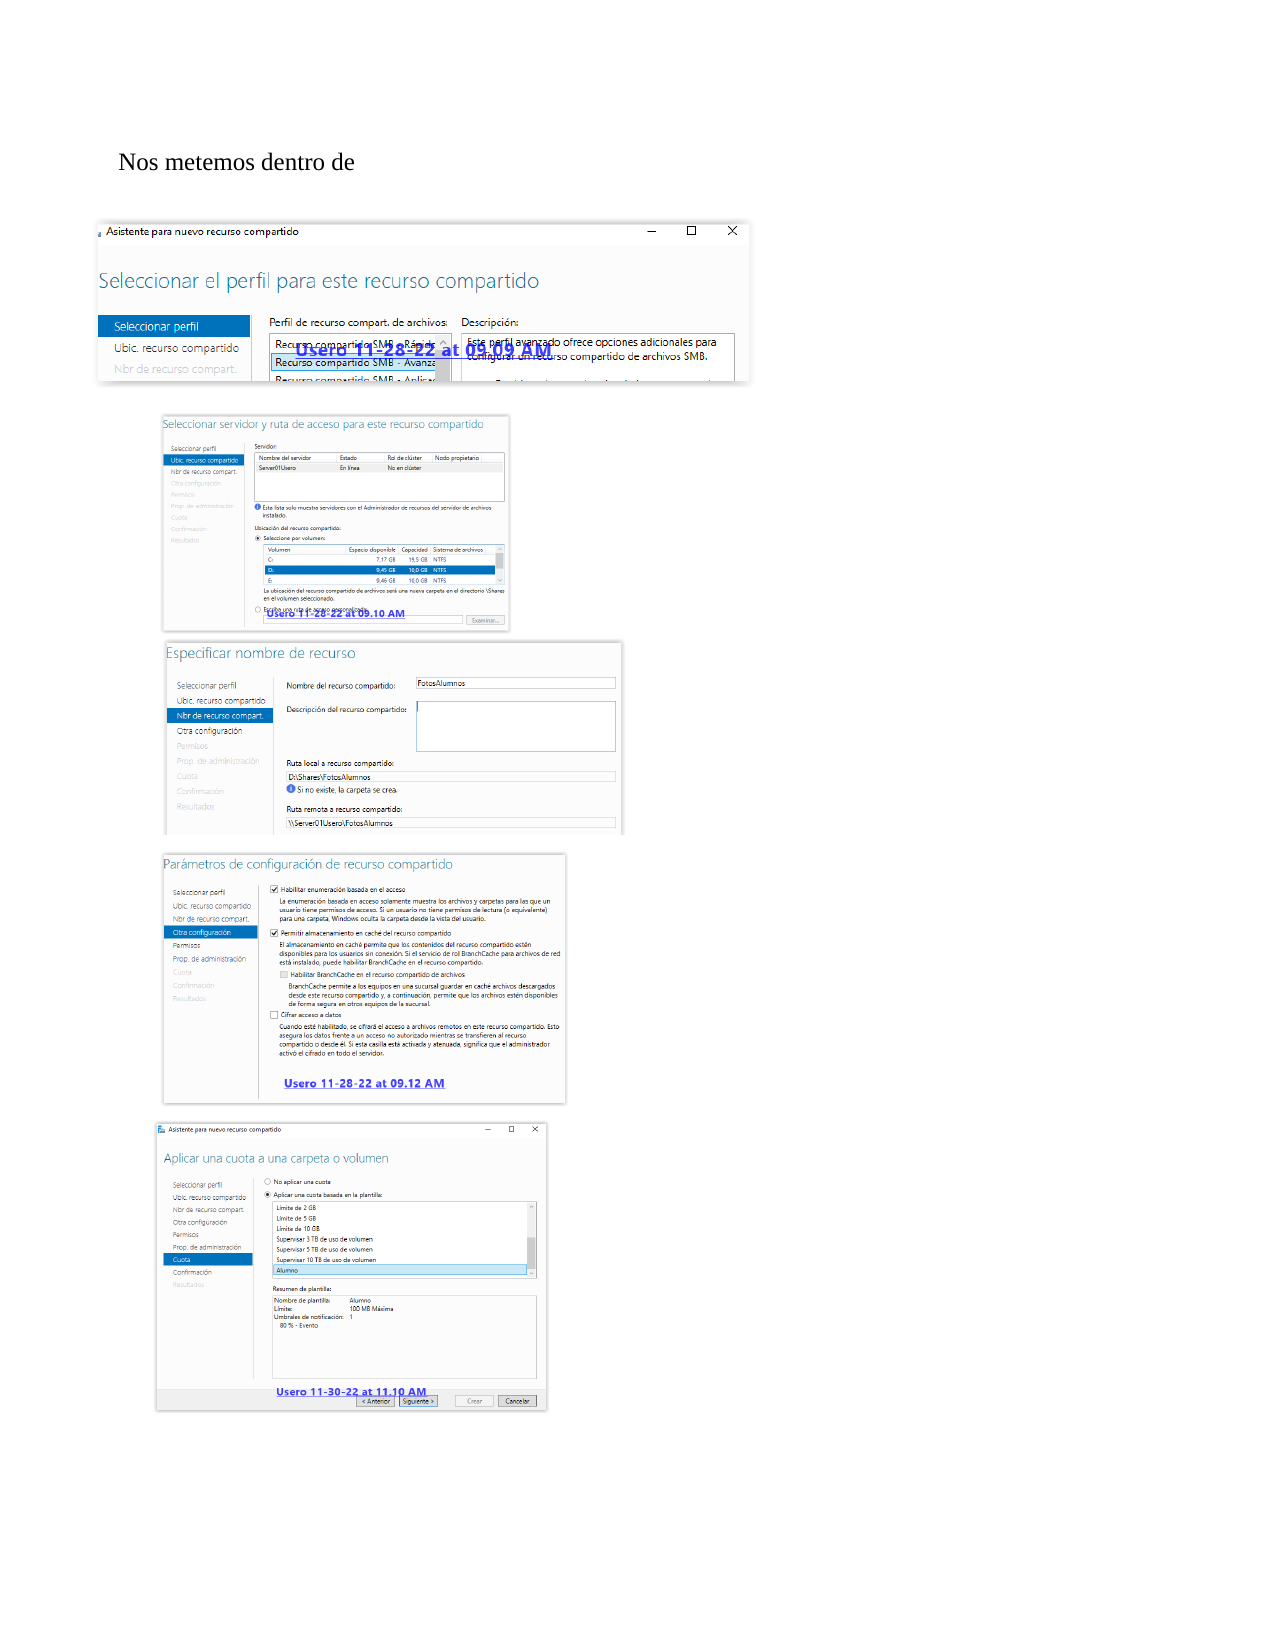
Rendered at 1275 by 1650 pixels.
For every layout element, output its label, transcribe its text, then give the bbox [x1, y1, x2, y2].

picture [152, 1119, 550, 1414]
picture [159, 413, 512, 634]
picture [161, 637, 626, 835]
picture [90, 216, 755, 388]
text Nos metemos dentro de [118, 147, 1157, 176]
picture [159, 850, 569, 1107]
